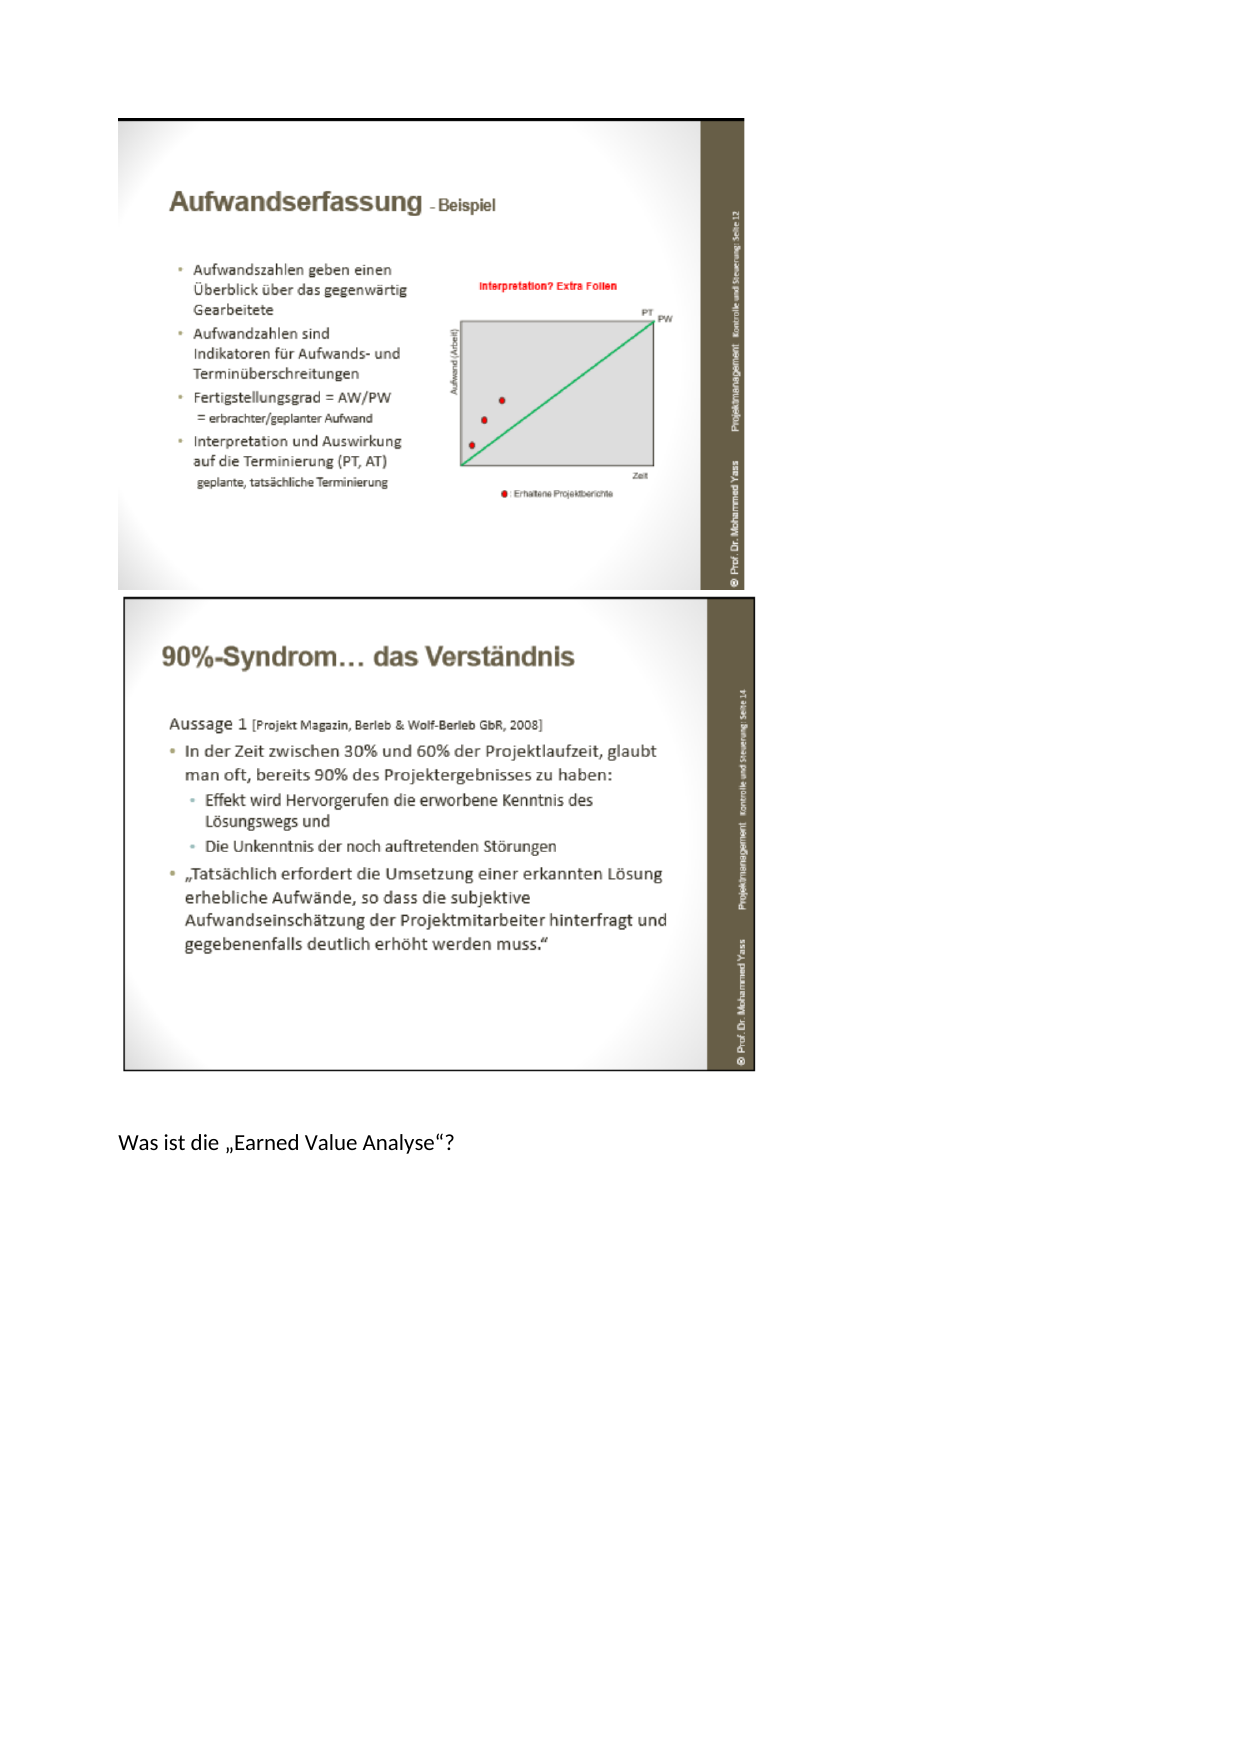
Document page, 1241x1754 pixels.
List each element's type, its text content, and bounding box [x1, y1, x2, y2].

text Was ist die „Earned Value Analyse“? [118, 1128, 1122, 1156]
